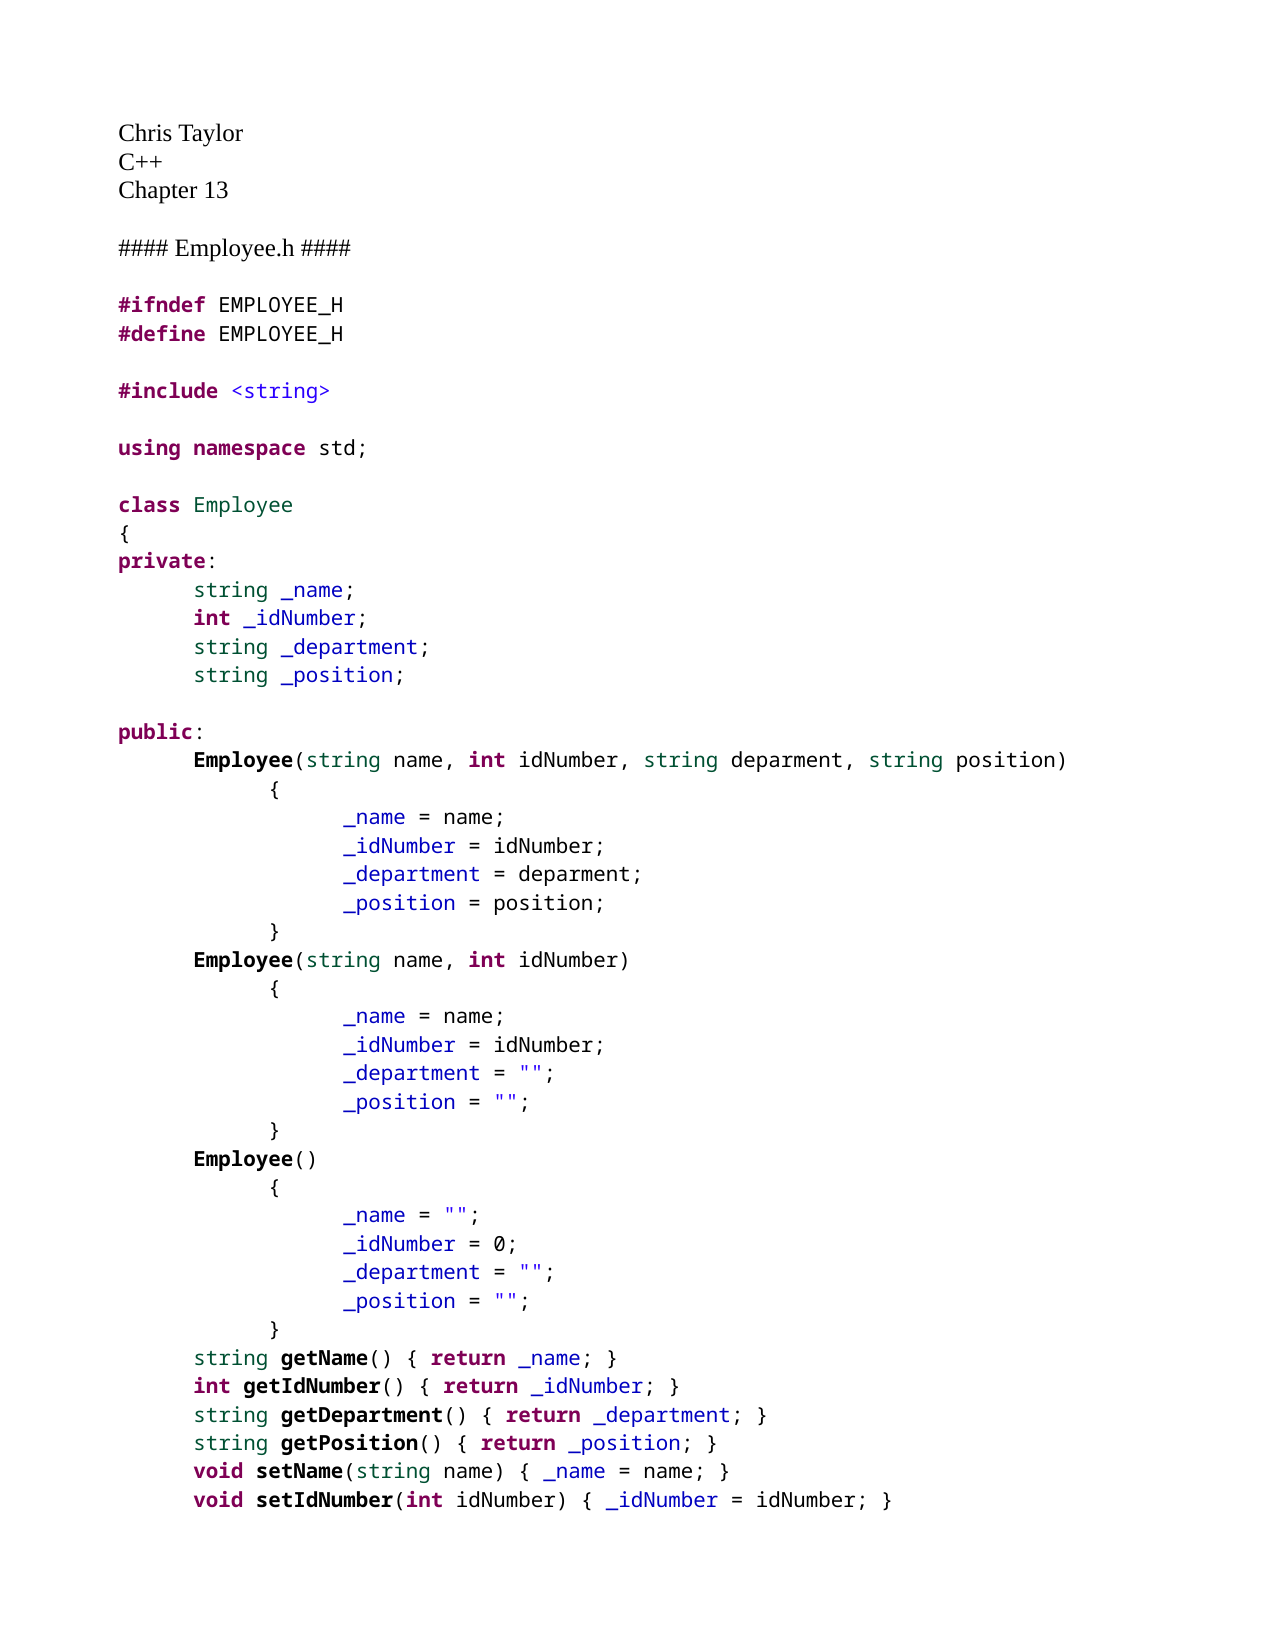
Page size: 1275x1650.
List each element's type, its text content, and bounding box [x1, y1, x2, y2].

text C++ [118, 147, 1157, 176]
text string _department; [118, 632, 1157, 660]
text { [118, 774, 1157, 802]
text #define EMPLOYEE_H [118, 319, 1157, 347]
text #include <string> [118, 376, 1157, 404]
text Chapter 13 [118, 176, 1157, 204]
text _name = name; [118, 1002, 1157, 1030]
text _name = ""; [118, 1201, 1157, 1229]
text private: [118, 547, 1157, 575]
text int getIdNumber() { return _idNumber; } [118, 1371, 1157, 1400]
text string getName() { return _name; } [118, 1343, 1157, 1371]
text _position = ""; [118, 1286, 1157, 1314]
text _idNumber = idNumber; [118, 1030, 1157, 1058]
text int _idNumber; [118, 603, 1157, 632]
text string _name; [118, 575, 1157, 603]
text string getPosition() { return _position; } [118, 1428, 1157, 1457]
text Employee() [118, 1144, 1157, 1172]
text string getDepartment() { return _department; } [118, 1400, 1157, 1428]
text { [118, 1172, 1157, 1201]
text { [118, 973, 1157, 1002]
text _idNumber = 0; [118, 1229, 1157, 1257]
text } [118, 1314, 1157, 1343]
text string _position; [118, 660, 1157, 689]
text _position = position; [118, 888, 1157, 916]
text _department = ""; [118, 1257, 1157, 1286]
text #ifndef EMPLOYEE_H [118, 291, 1157, 319]
text class Employee [118, 490, 1157, 518]
text public: [118, 717, 1157, 746]
text Chris Taylor [118, 118, 1157, 147]
text _department = deparment; [118, 859, 1157, 888]
text } [118, 916, 1157, 945]
text _name = name; [118, 802, 1157, 831]
text _idNumber = idNumber; [118, 831, 1157, 859]
text { [118, 518, 1157, 547]
text Employee(string name, int idNumber, string deparment, string position) [118, 746, 1157, 774]
text using namespace std; [118, 433, 1157, 461]
text _department = ""; [118, 1058, 1157, 1087]
text #### Employee.h #### [118, 233, 1157, 262]
text void setName(string name) { _name = name; } [118, 1457, 1157, 1485]
text _position = ""; [118, 1087, 1157, 1115]
text } [118, 1115, 1157, 1144]
text Employee(string name, int idNumber) [118, 945, 1157, 973]
text void setIdNumber(int idNumber) { _idNumber = idNumber; } [118, 1485, 1157, 1513]
